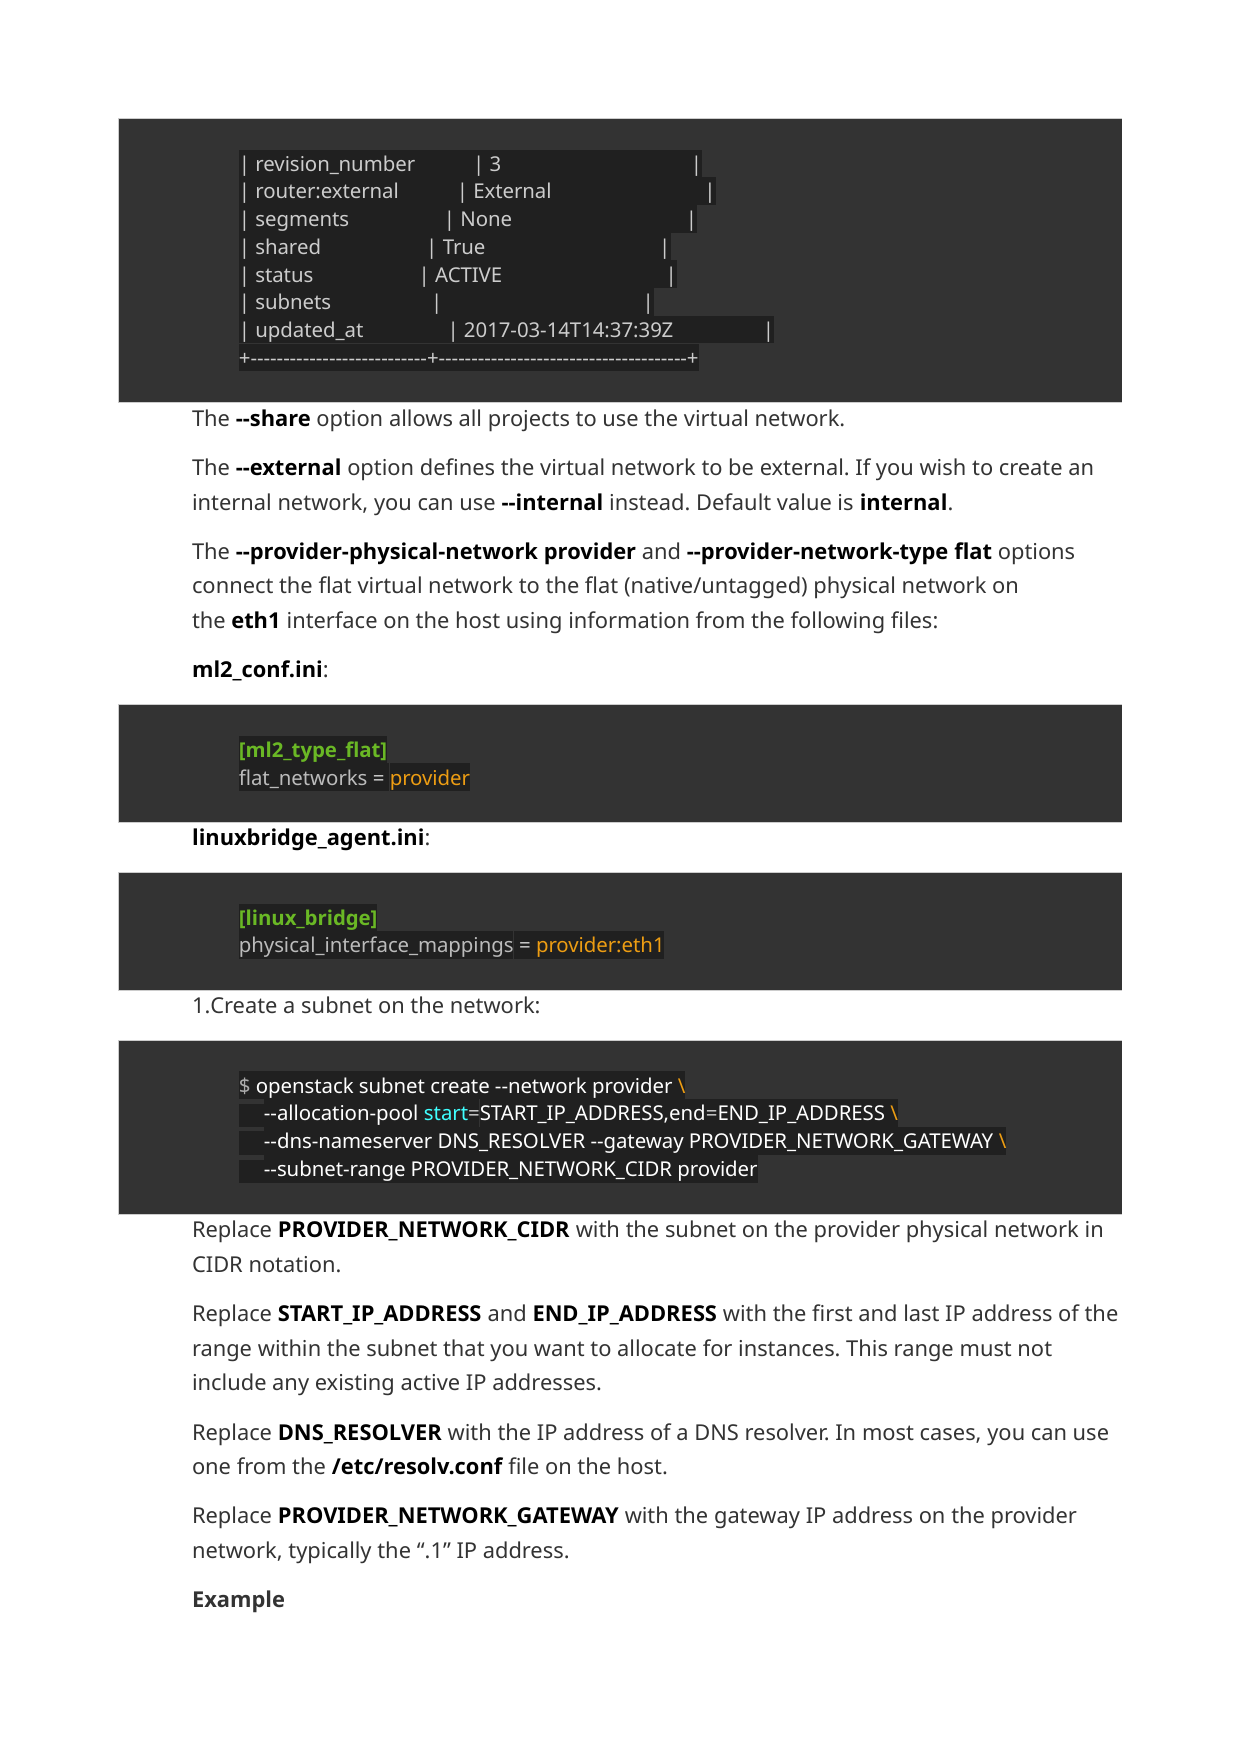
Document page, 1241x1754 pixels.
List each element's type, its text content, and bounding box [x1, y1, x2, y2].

list +---------------------------+--------------------------------------+ [119, 312, 1122, 402]
list Replace PROVIDER_NETWORK_CIDR with the subnet on the provider physical network in CIDR notation. [118, 1215, 1122, 1278]
list Replace DNS_RESOLVER with the IP address of a DNS resolver. In most cases, you can use one from the /etc/resolv.conf file on the host. [118, 1417, 1122, 1481]
list ml2_conf.ini: [118, 654, 1122, 684]
list | revision_number | 3 | [119, 119, 1122, 146]
list [ml2_type_flat] [119, 705, 1122, 732]
list | router:external | External | [119, 146, 1122, 173]
list Create a subnet on the network: [118, 991, 1122, 1020]
list | segments | None | [119, 173, 1122, 201]
list Replace PROVIDER_NETWORK_GATEWAY with the gateway IP address on the provider network, typically the “.1” IP address. [118, 1501, 1122, 1564]
list The --external option defines the virtual network to be external. If you wish to create an internal network, you can use --internal instead. Default value is internal. [118, 452, 1122, 516]
list [linux_bridge] [119, 873, 1122, 900]
list physical_interface_mappings = provider:eth1 [119, 900, 1122, 990]
list --subnet-range PROVIDER_NETWORK_CIDR provider [119, 1124, 1122, 1214]
list | status | ACTIVE | [119, 229, 1122, 257]
list --allocation-pool start=START_IP_ADDRESS,end=END_IP_ADDRESS \ [119, 1068, 1122, 1096]
list $ openstack subnet create --network provider \ [119, 1041, 1122, 1068]
list --dns-nameserver DNS_RESOLVER --gateway PROVIDER_NETWORK_GATEWAY \ [119, 1096, 1122, 1124]
list The --share option allows all projects to use the virtual network. [118, 403, 1122, 432]
list | subnets | | [119, 257, 1122, 284]
list Example [118, 1584, 1122, 1614]
list flat_networks = provider [119, 732, 1122, 822]
list The --provider-physical-network provider and --provider-network-type flat options connect the flat virtual network to the flat (native/untagged) physical network on the eth1 interface on the host using information from the following files: [118, 536, 1122, 634]
list Replace START_IP_ADDRESS and END_IP_ADDRESS with the first and last IP address of the range within the subnet that you want to allocate for instances. This range must not include any existing active IP addresses. [118, 1298, 1122, 1397]
list | shared | True | [119, 201, 1122, 229]
list | updated_at | 2017-03-14T14:37:39Z | [119, 284, 1122, 312]
list linuxbridge_agent.ini: [118, 823, 1122, 852]
